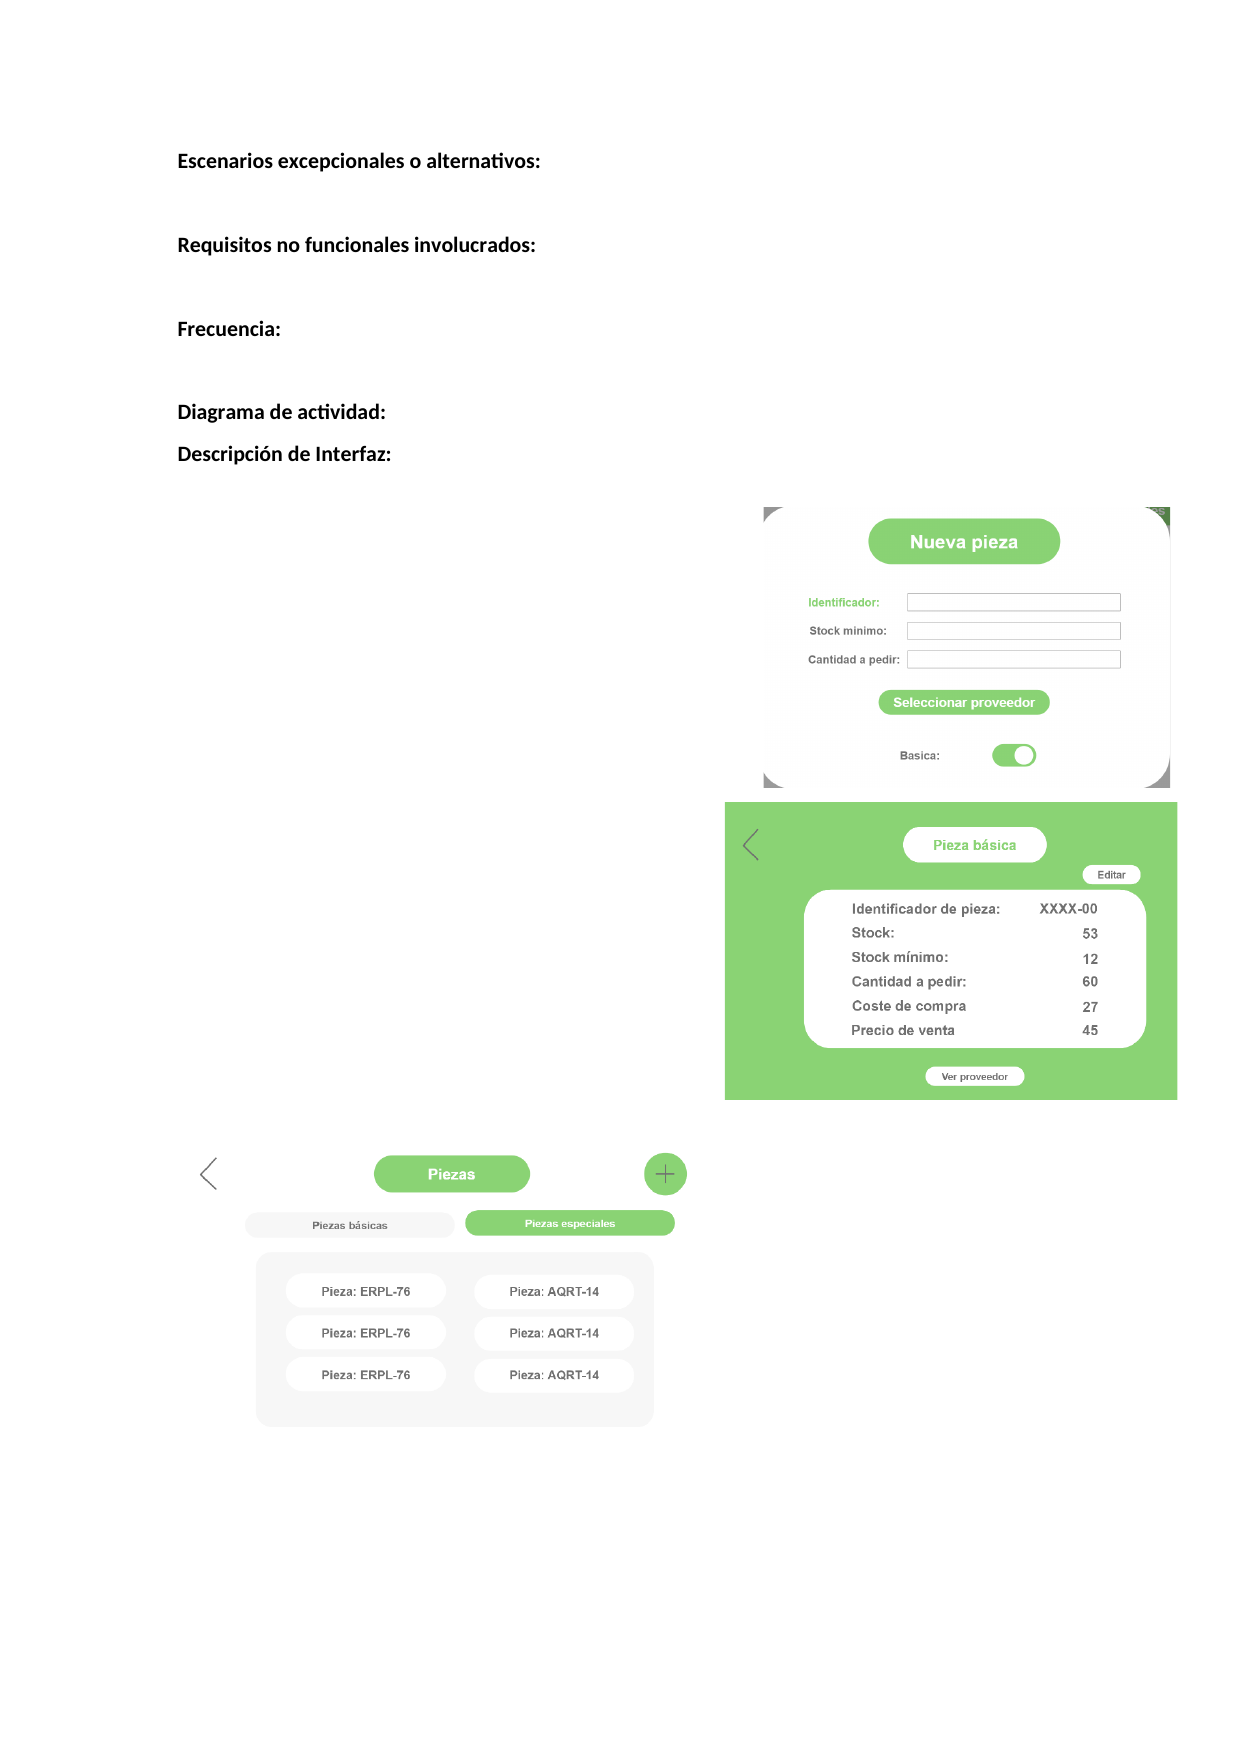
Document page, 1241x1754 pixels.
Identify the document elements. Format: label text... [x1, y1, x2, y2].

text Requisitos no funcionales involucrados: [177, 231, 1063, 258]
text Diagrama de actividad: [177, 398, 1063, 425]
text Descripción de Interfaz: [177, 440, 1063, 467]
text Escenarios excepcionales o alternativos: [177, 148, 1063, 174]
text Frecuencia: [177, 315, 1063, 341]
